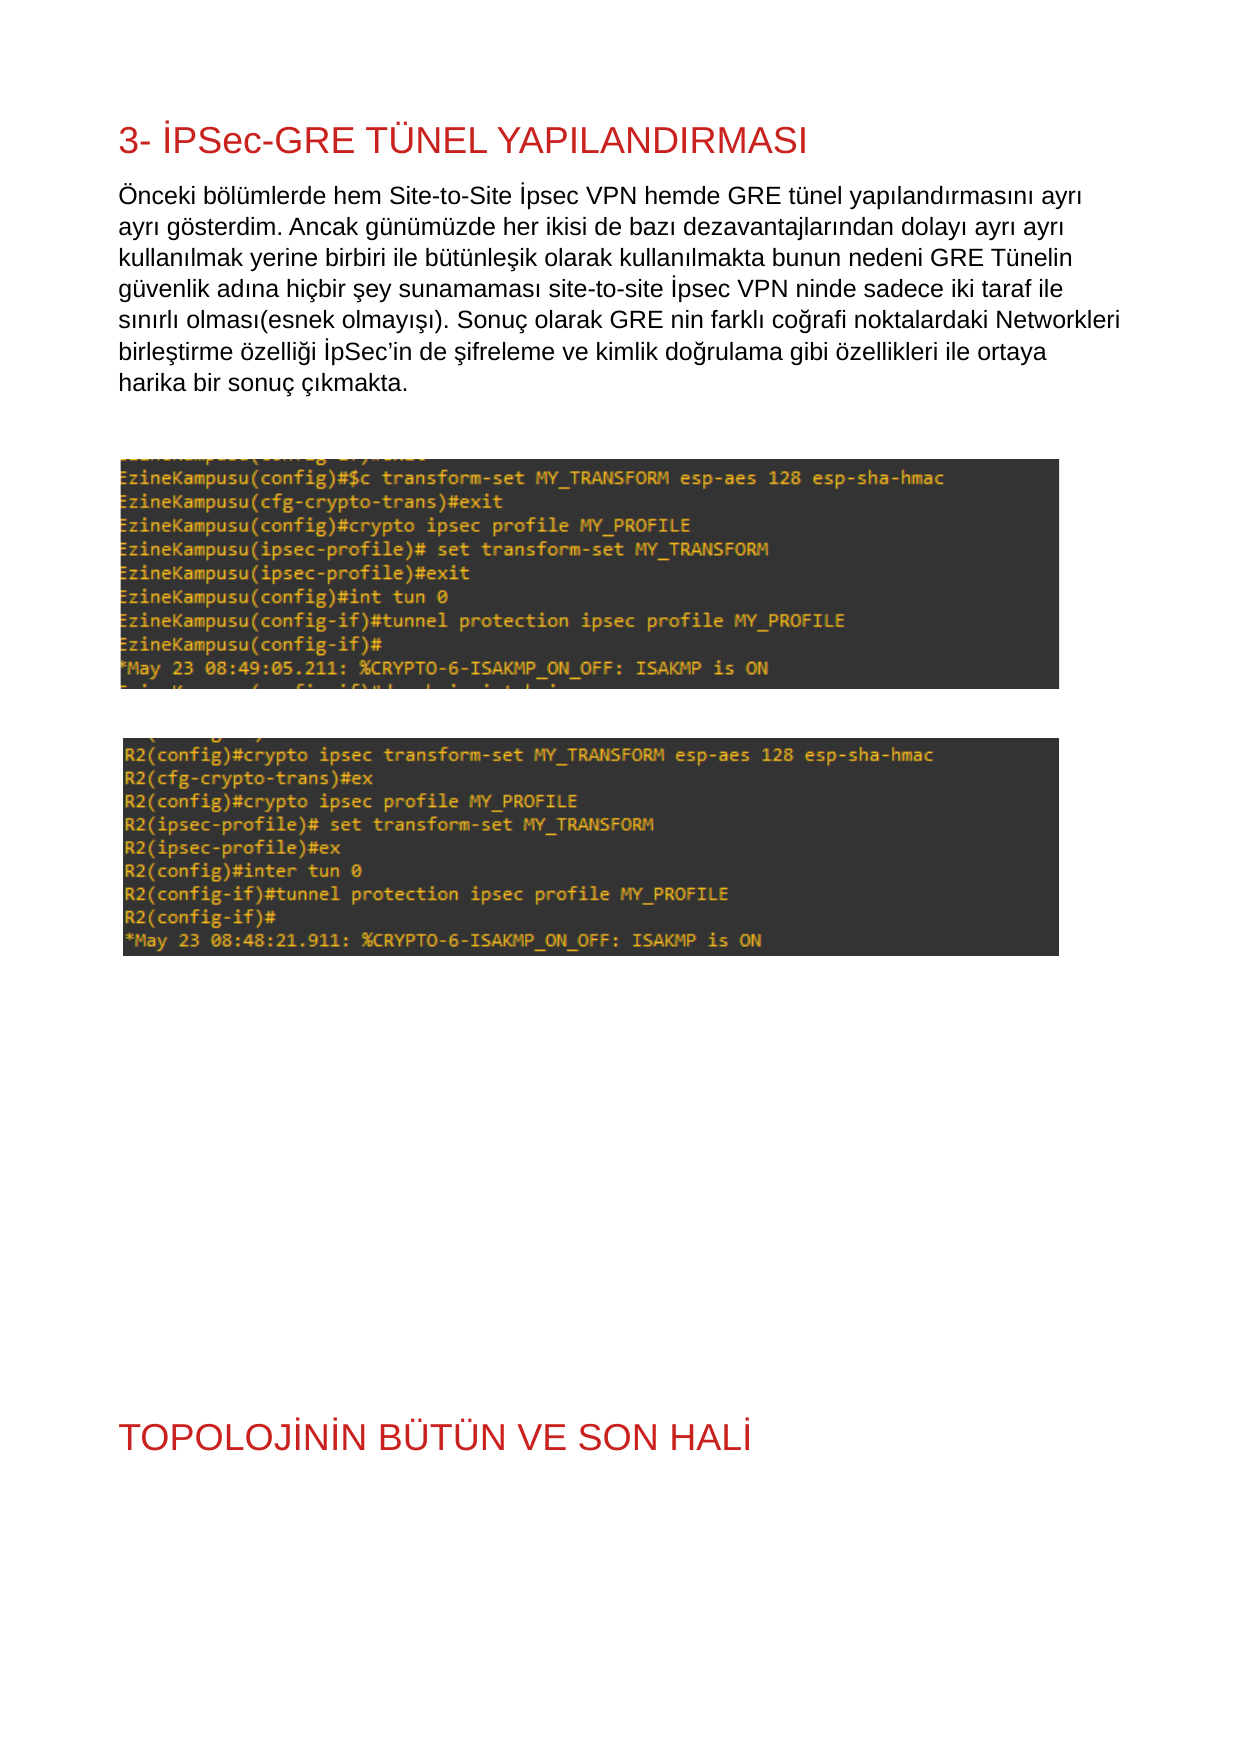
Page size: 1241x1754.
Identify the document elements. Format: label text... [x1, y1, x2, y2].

picture [123, 738, 1059, 956]
text TOPOLOJİNİN BÜTÜN VE SON HALİ [118, 1415, 1122, 1458]
picture [120, 459, 1060, 689]
text 3- İPSec-GRE TÜNEL YAPILANDIRMASI [118, 118, 1122, 161]
text Önceki bölümlerde hem Site-to-Site İpsec VPN hemde GRE tünel yapılandırmasını ayrı ayrı gösterdim. Ancak günümüzde her ikisi de bazı dezavantajlarından dolayı ayrı ayrı kullanılmak yerine birbiri ile bütünleşik olarak kullanılmakta bunun nedeni GRE Tünelin güvenlik adına hiçbir şey sunamaması site-to-site İpsec VPN ninde sadece iki taraf ile sınırlı olması(esnek olmayışı). Sonuç olarak GRE nin farklı coğrafi noktalardaki Networkleri birleştirme özelliği İpSec’in de şifreleme ve kimlik doğrulama gibi özellikleri ile ortaya harika bir sonuç çıkmakta. [118, 181, 1122, 396]
